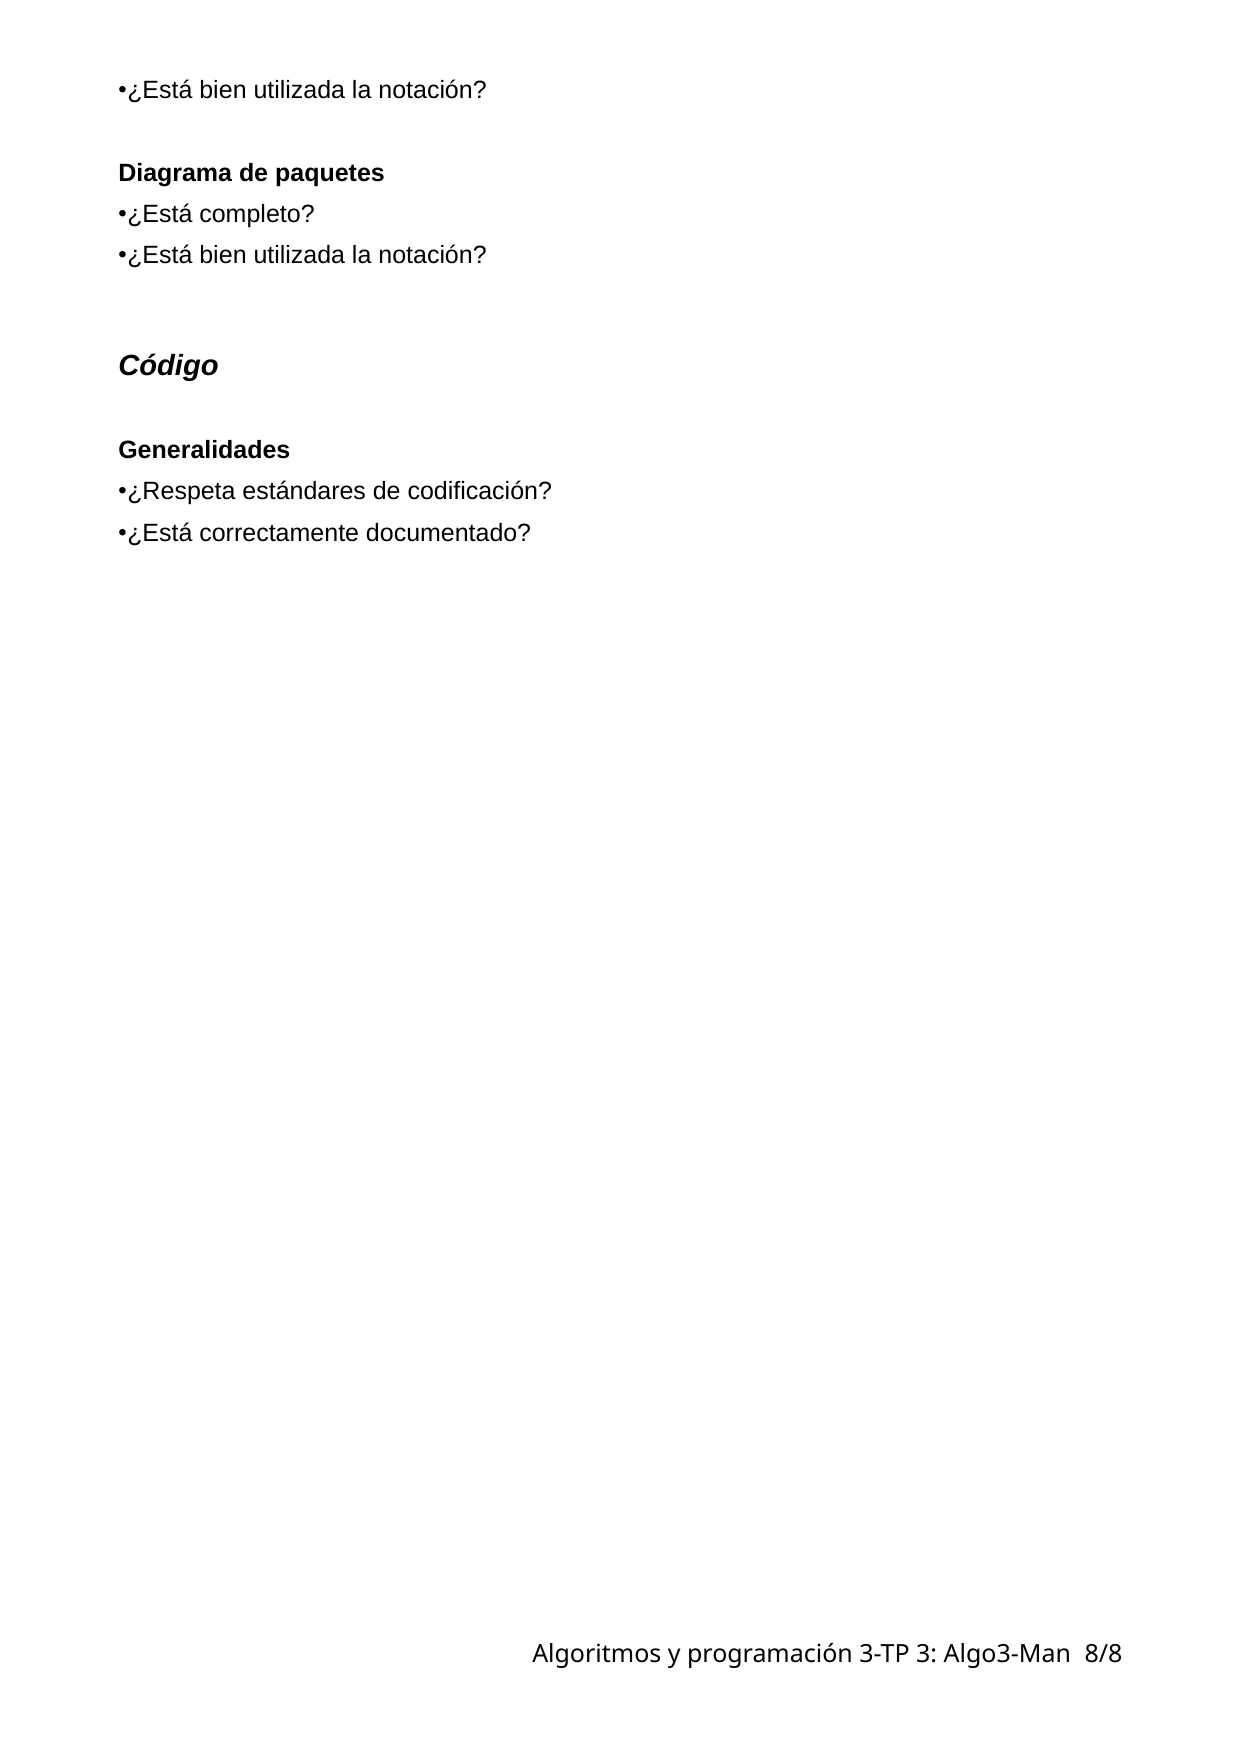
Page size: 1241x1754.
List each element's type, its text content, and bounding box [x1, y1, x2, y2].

text Diagrama de paquetes [118, 158, 1122, 186]
list ¿Respeta estándares de codificación? [118, 476, 1122, 505]
subtitle Código [118, 348, 1122, 381]
list ¿Está correctamente documentado? [118, 518, 1122, 547]
list ¿Está completo? [118, 199, 1122, 228]
text Generalidades [118, 435, 1122, 464]
list ¿Está bien utilizada la notación? [118, 75, 1122, 104]
list ¿Está bien utilizada la notación? [118, 240, 1122, 269]
